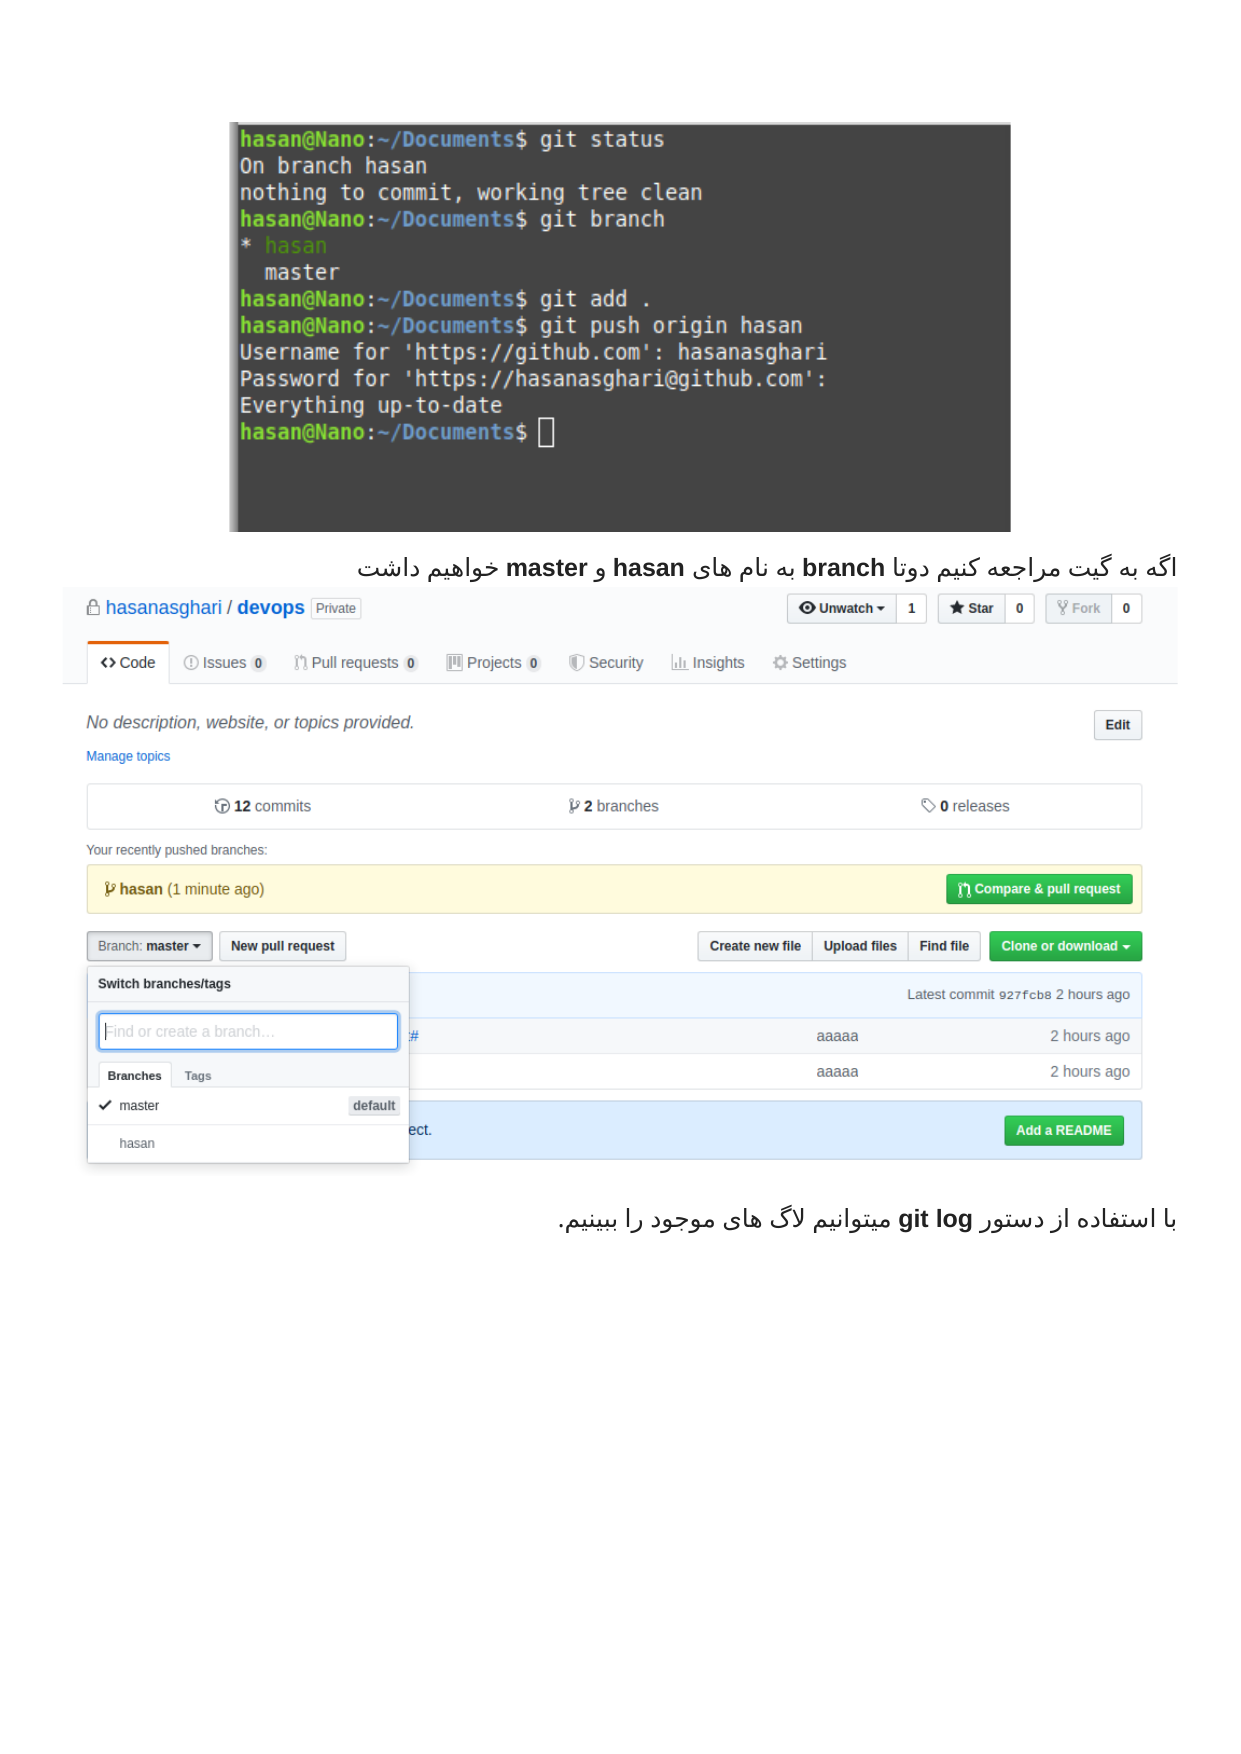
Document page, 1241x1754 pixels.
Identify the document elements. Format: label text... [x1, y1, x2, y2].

text اگه به گیت مراجعه کنیم دوتا branch به نام های hasan و master خواهیم داشت [62, 553, 1177, 587]
picture [229, 122, 1011, 532]
picture [62, 587, 1178, 1176]
text با استفاده از دستور git log میتوانیم لاگ های موجود را ببینیم. [62, 1204, 1177, 1238]
